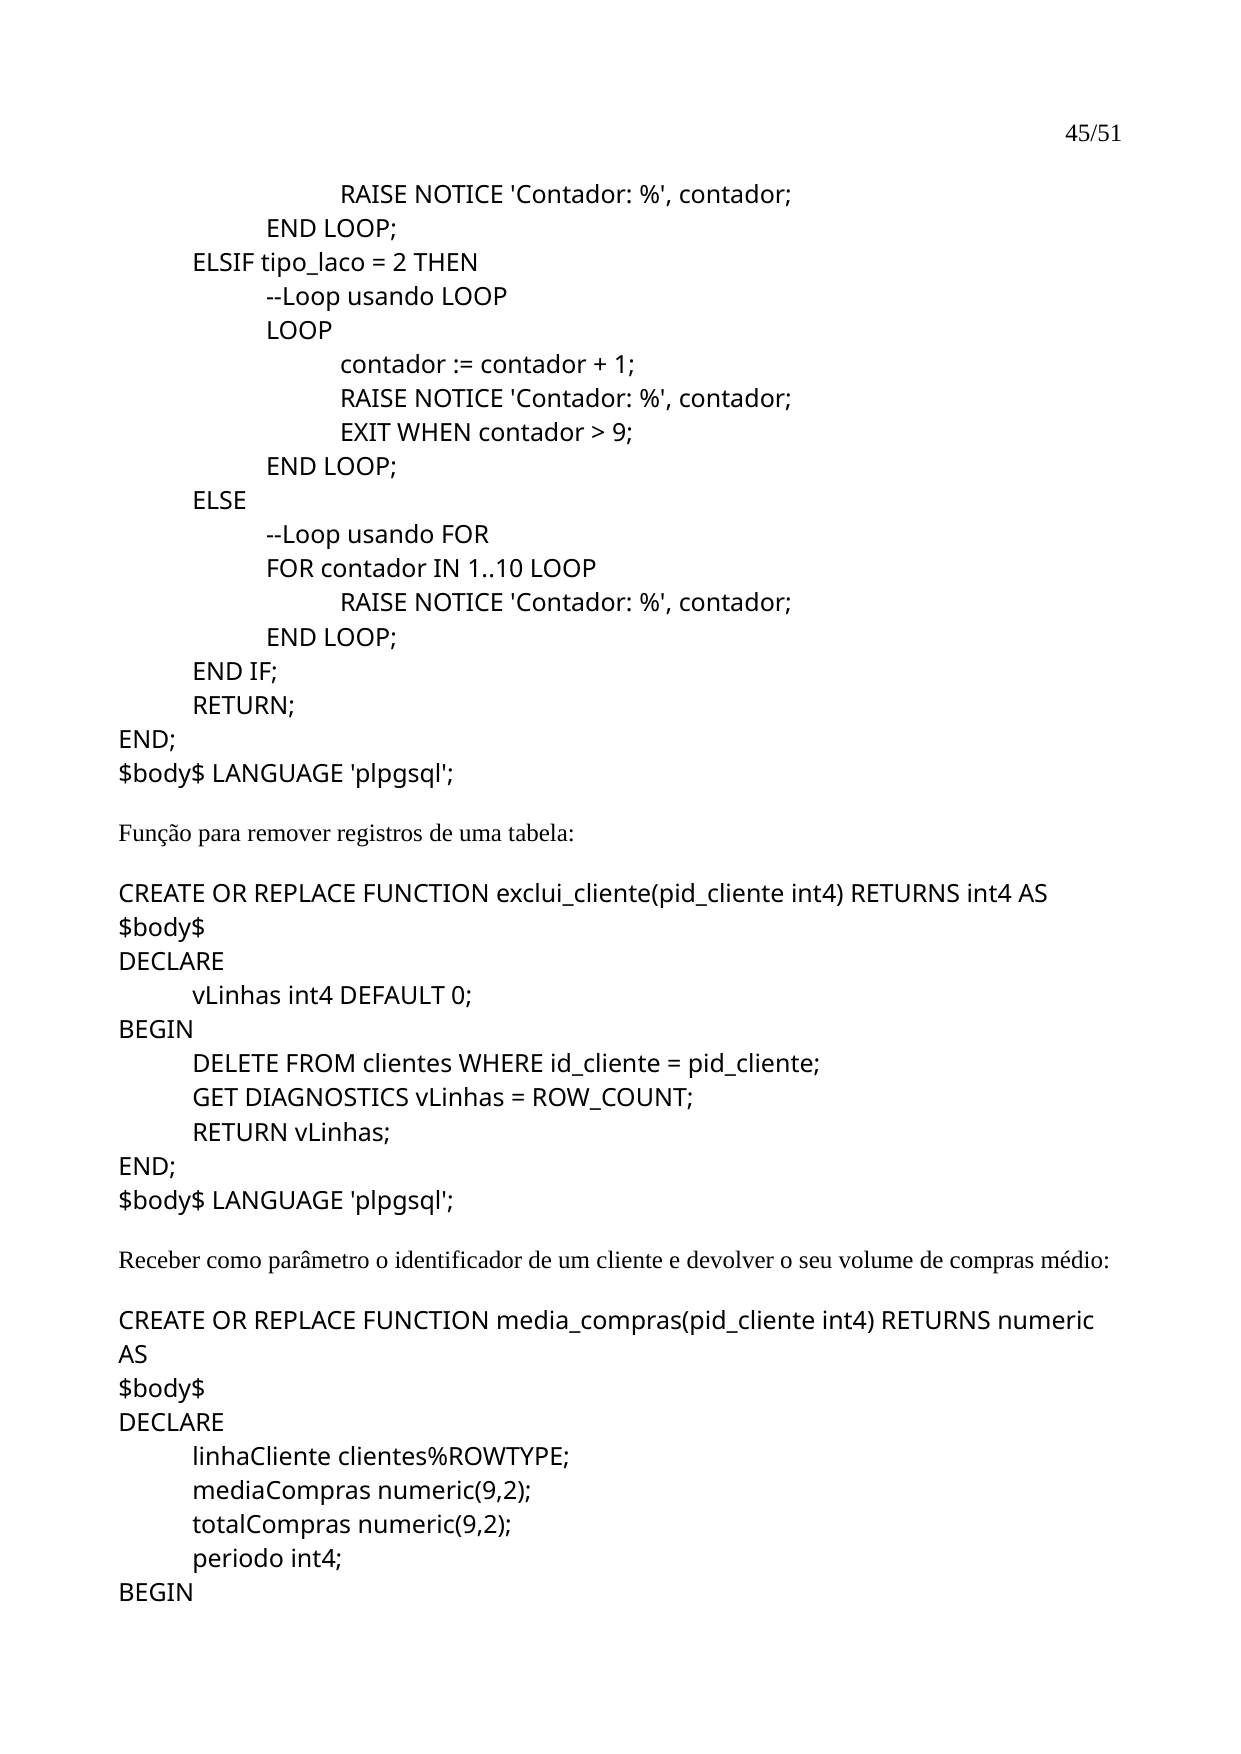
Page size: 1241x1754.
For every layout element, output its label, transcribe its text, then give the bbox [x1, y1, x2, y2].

text DELETE FROM clientes WHERE id_cliente = pid_cliente; [118, 1046, 1122, 1080]
text vLinhas int4 DEFAULT 0; [118, 978, 1122, 1012]
text END LOOP; [118, 210, 1122, 244]
text --Loop usando FOR [118, 517, 1122, 551]
text FOR contador IN 1..10 LOOP [118, 551, 1122, 585]
text totalCompras numeric(9,2); [118, 1507, 1122, 1541]
text $body$ LANGUAGE 'plpgsql'; [118, 755, 1122, 789]
text END IF; [118, 653, 1122, 687]
text contador := contador + 1; [118, 347, 1122, 381]
text DECLARE [118, 944, 1122, 978]
text CREATE OR REPLACE FUNCTION media_compras(pid_cliente int4) RETURNS numeric AS [118, 1303, 1122, 1371]
text LOOP [118, 313, 1122, 347]
text ELSIF tipo_laco = 2 THEN [118, 244, 1122, 278]
text --Loop usando LOOP [118, 278, 1122, 313]
text RAISE NOTICE 'Contador: %', contador; [118, 381, 1122, 415]
text RETURN vLinhas; [118, 1114, 1122, 1148]
text END; [118, 721, 1122, 755]
text Função para remover registros de uma tabela: [118, 818, 1122, 847]
text mediaCompras numeric(9,2); [118, 1473, 1122, 1507]
text BEGIN [118, 1012, 1122, 1046]
text Receber como parâmetro o identificador de um cliente e devolver o seu volume de compras médio: [118, 1245, 1122, 1274]
text RETURN; [118, 687, 1122, 721]
text BEGIN [118, 1575, 1122, 1609]
text RAISE NOTICE 'Contador: %', contador; [118, 176, 1122, 210]
text GET DIAGNOSTICS vLinhas = ROW_COUNT; [118, 1080, 1122, 1114]
text DECLARE [118, 1405, 1122, 1439]
text $body$ [118, 910, 1122, 944]
text END; [118, 1148, 1122, 1182]
text RAISE NOTICE 'Contador: %', contador; [118, 585, 1122, 619]
text $body$ [118, 1371, 1122, 1405]
text CREATE OR REPLACE FUNCTION exclui_cliente(pid_cliente int4) RETURNS int4 AS [118, 876, 1122, 910]
text END LOOP; [118, 449, 1122, 483]
text END LOOP; [118, 619, 1122, 653]
text EXIT WHEN contador > 9; [118, 415, 1122, 449]
text linhaCliente clientes%ROWTYPE; [118, 1439, 1122, 1473]
text ELSE [118, 483, 1122, 517]
text periodo int4; [118, 1541, 1122, 1575]
text $body$ LANGUAGE 'plpgsql'; [118, 1182, 1122, 1216]
